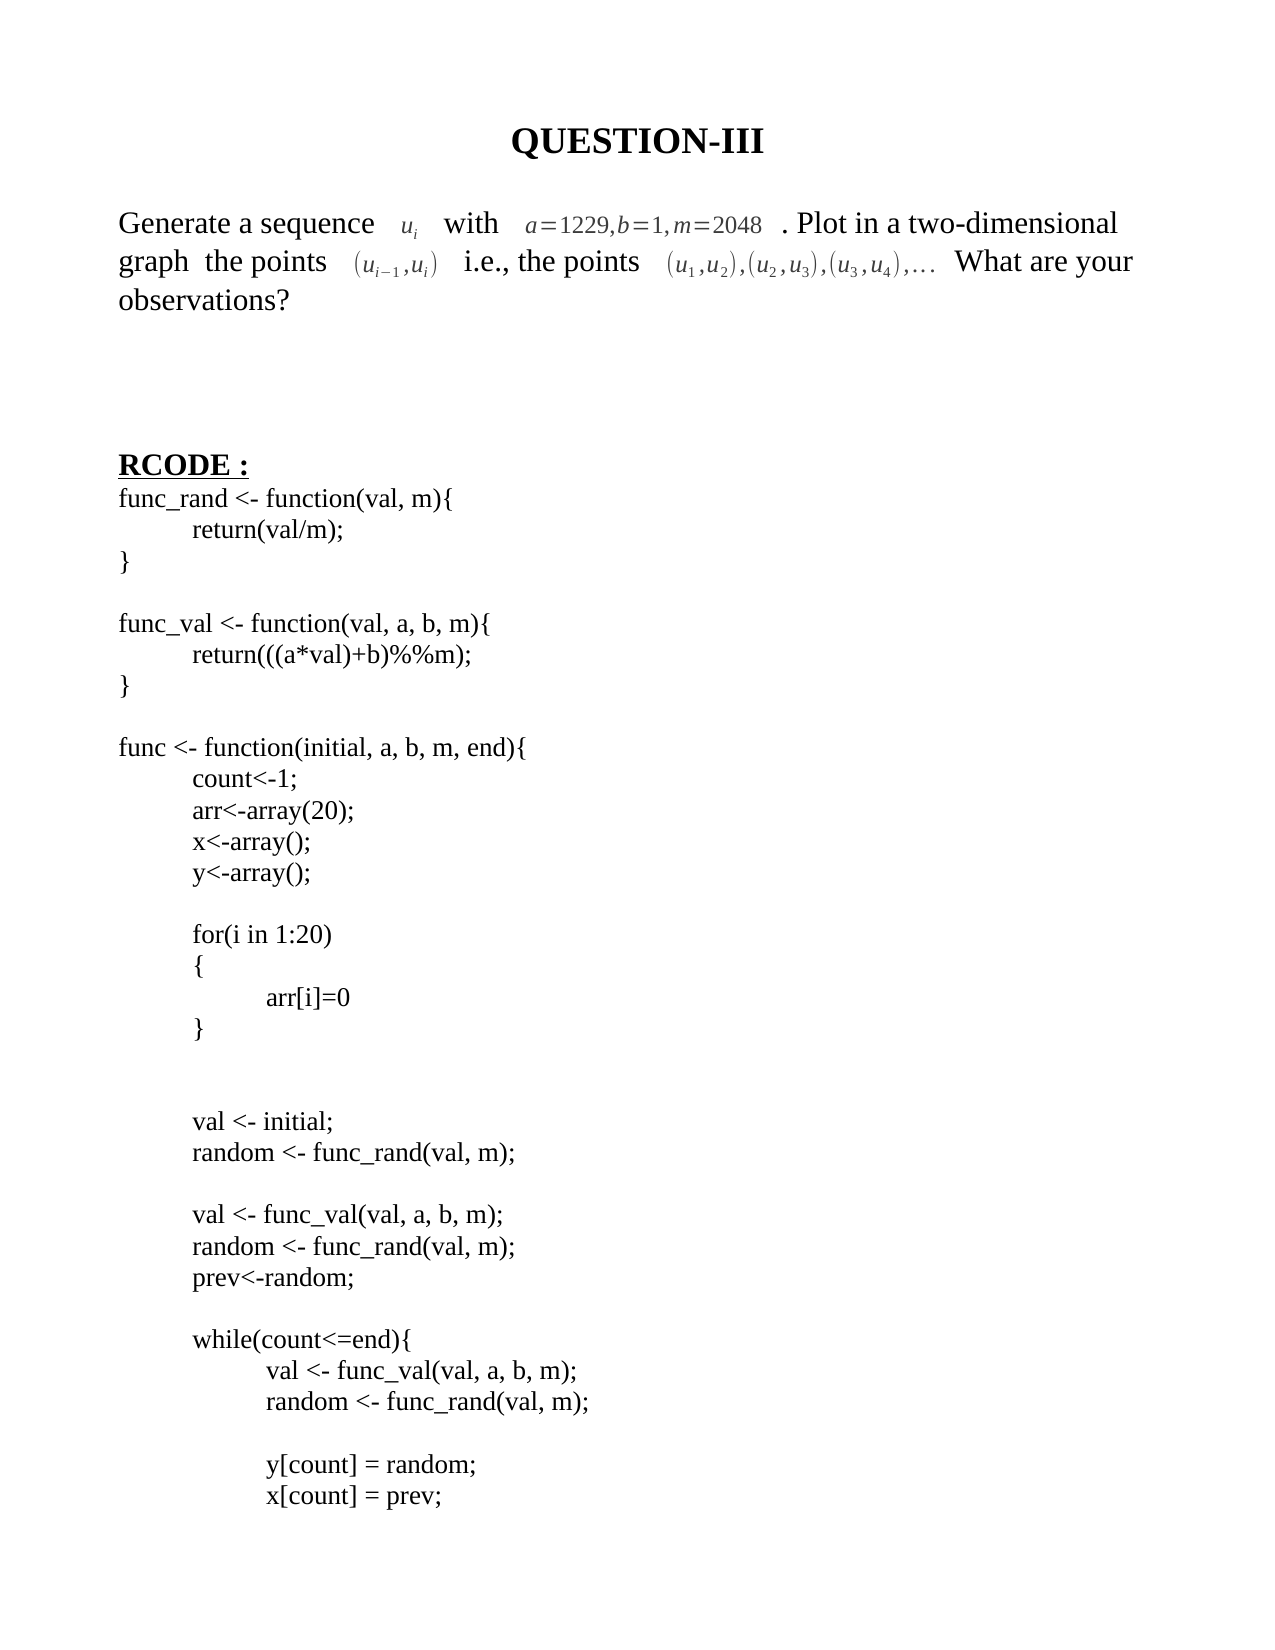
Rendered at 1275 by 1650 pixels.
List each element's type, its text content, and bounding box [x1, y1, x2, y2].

text func_rand <- function(val, m){ [118, 482, 1157, 513]
text QUESTION-III [118, 118, 1157, 161]
text } [118, 669, 1157, 700]
text func_val <- function(val, a, b, m){ [118, 607, 1157, 638]
text random <- func_rand(val, m); [118, 1136, 1157, 1167]
text return(((a*val)+b)%%m); [118, 638, 1157, 669]
text for(i in 1:20) [118, 918, 1157, 949]
text val <- initial; [118, 1105, 1157, 1136]
text { [118, 949, 1157, 981]
text y[count] = random; [118, 1448, 1157, 1479]
text } [118, 1012, 1157, 1043]
text Generate a sequence with . Plot in a two-dimensional graph the points i.e., the points What are your observations? [118, 204, 1157, 317]
text } [118, 544, 1157, 576]
text func <- function(initial, a, b, m, end){ [118, 731, 1157, 763]
text while(count<=end){ [118, 1323, 1157, 1354]
text count<-1; [118, 763, 1157, 794]
text y<-array(); [118, 856, 1157, 887]
text val <- func_val(val, a, b, m); [118, 1199, 1157, 1230]
text return(val/m); [118, 513, 1157, 544]
text val <- func_val(val, a, b, m); [118, 1354, 1157, 1386]
text random <- func_rand(val, m); [118, 1386, 1157, 1417]
text RCODE : [118, 446, 1157, 482]
text prev<-random; [118, 1261, 1157, 1292]
text arr[i]=0 [118, 981, 1157, 1012]
text arr<-array(20); [118, 794, 1157, 825]
text x[count] = prev; [118, 1479, 1157, 1510]
text random <- func_rand(val, m); [118, 1230, 1157, 1261]
text x<-array(); [118, 825, 1157, 856]
